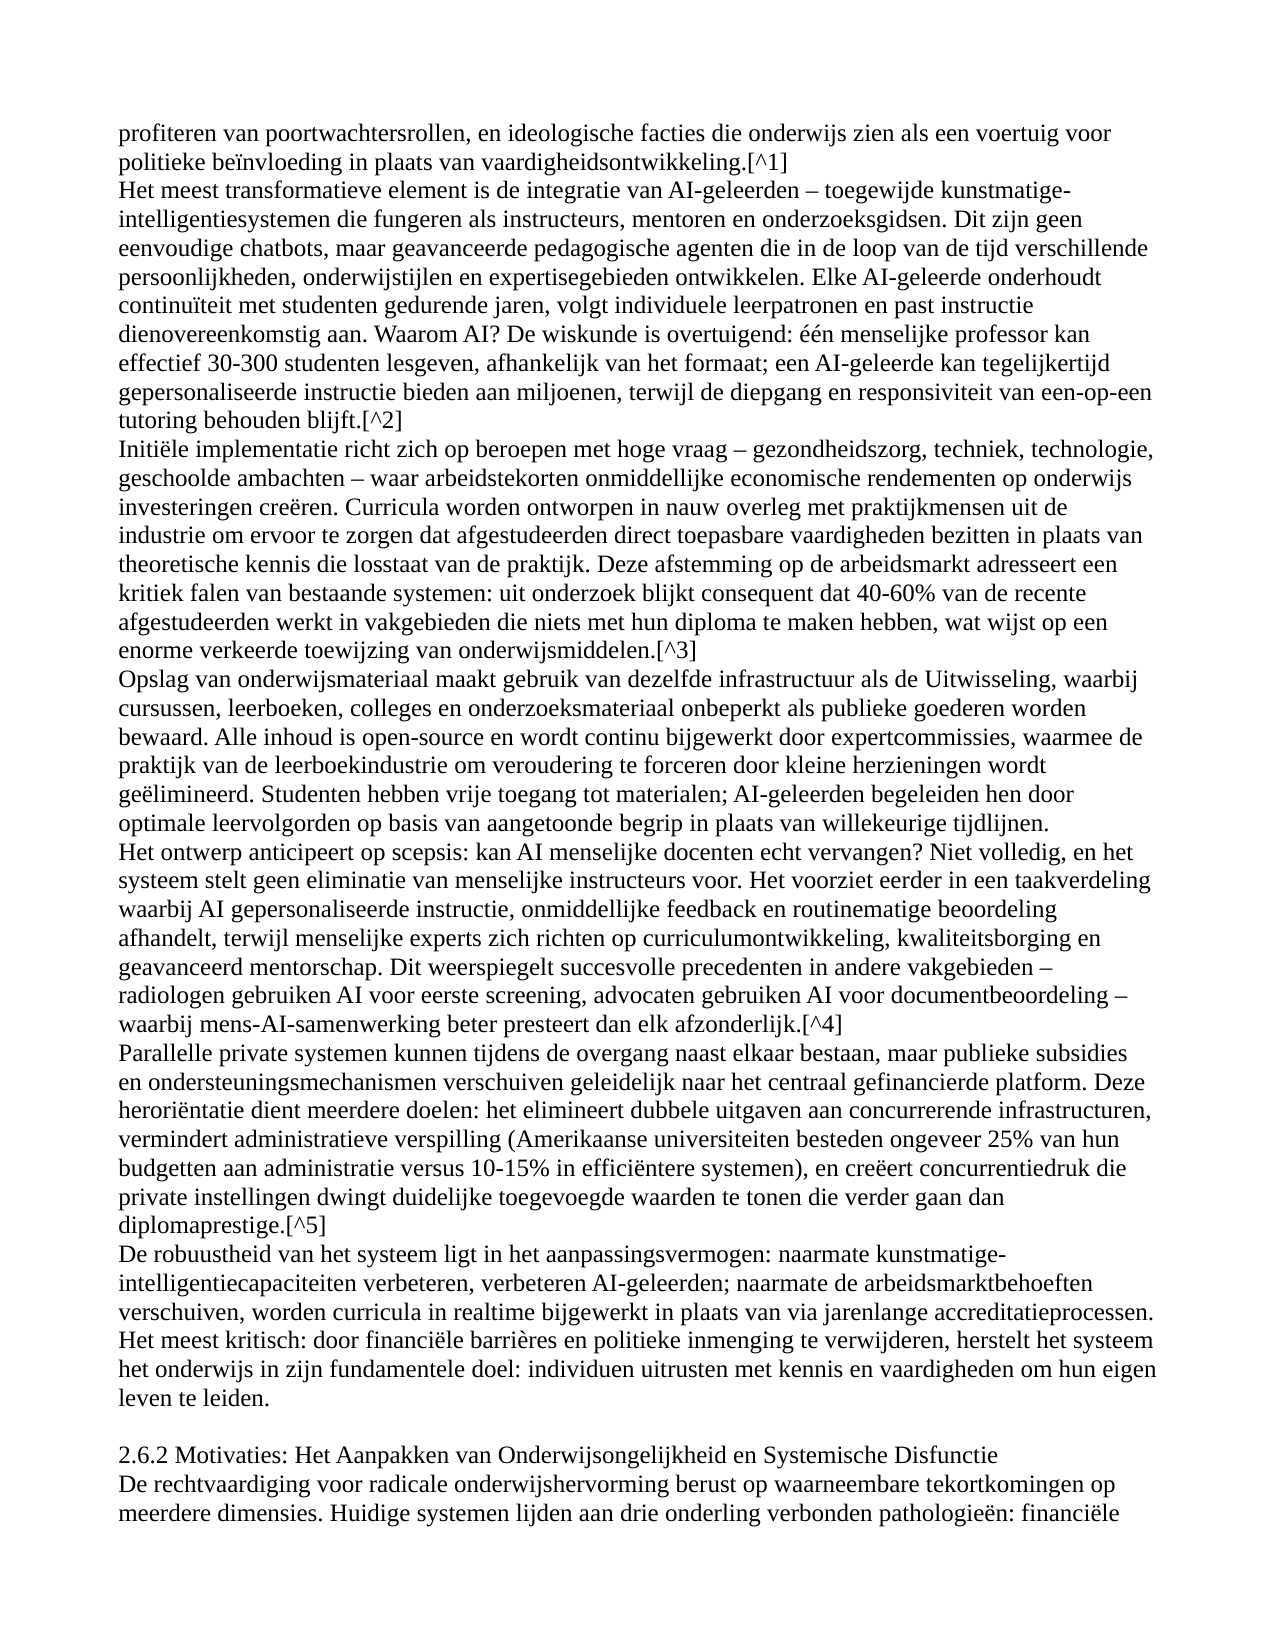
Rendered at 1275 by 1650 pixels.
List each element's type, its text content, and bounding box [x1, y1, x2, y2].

text profiteren van poortwachtersrollen, en ideologische facties die onderwijs zien als een voertuig voor politieke beïnvloeding in plaats van vaardigheidsontwikkeling.[^1] [118, 118, 1157, 176]
text Parallelle private systemen kunnen tijdens de overgang naast elkaar bestaan, maar publieke subsidies en ondersteuningsmechanismen verschuiven geleidelijk naar het centraal gefinancierde platform. Deze heroriëntatie dient meerdere doelen: het elimineert dubbele uitgaven aan concurrerende infrastructuren, vermindert administratieve verspilling (Amerikaanse universiteiten besteden ongeveer 25% van hun budgetten aan administratie versus 10-15% in efficiëntere systemen), en creëert concurrentiedruk die private instellingen dwingt duidelijke toegevoegde waarden te tonen die verder gaan dan diplomaprestige.[^5] [118, 1038, 1157, 1239]
text De rechtvaardiging voor radicale onderwijshervorming berust op waarneembare tekortkomingen op meerdere dimensies. Huidige systemen lijden aan drie onderling verbonden pathologieën: financiële [118, 1469, 1157, 1527]
text Opslag van onderwijsmateriaal maakt gebruik van dezelfde infrastructuur als de Uitwisseling, waarbij cursussen, leerboeken, colleges en onderzoeksmateriaal onbeperkt als publieke goederen worden bewaard. Alle inhoud is open-source en wordt continu bijgewerkt door expertcommissies, waarmee de praktijk van de leerboekindustrie om veroudering te forceren door kleine herzieningen wordt geëlimineerd. Studenten hebben vrije toegang tot materialen; AI-geleerden begeleiden hen door optimale leervolgorden op basis van aangetoonde begrip in plaats van willekeurige tijdlijnen. [118, 664, 1157, 837]
text De robuustheid van het systeem ligt in het aanpassingsvermogen: naarmate kunstmatige-intelligentiecapaciteiten verbeteren, verbeteren AI-geleerden; naarmate de arbeidsmarktbehoeften verschuiven, worden curricula in realtime bijgewerkt in plaats van via jarenlange accreditatieprocessen. Het meest kritisch: door financiële barrières en politieke inmenging te verwijderen, herstelt het systeem het onderwijs in zijn fundamentele doel: individuen uitrusten met kennis en vaardigheden om hun eigen leven te leiden. [118, 1239, 1157, 1412]
text 2.6.2 Motivaties: Het Aanpakken van Onderwijsongelijkheid en Systemische Disfunctie [118, 1441, 1157, 1469]
text Initiële implementatie richt zich op beroepen met hoge vraag – gezondheidszorg, techniek, technologie, geschoolde ambachten – waar arbeidstekorten onmiddellijke economische rendementen op onderwijs investeringen creëren. Curricula worden ontworpen in nauw overleg met praktijkmensen uit de industrie om ervoor te zorgen dat afgestudeerden direct toepasbare vaardigheden bezitten in plaats van theoretische kennis die losstaat van de praktijk. Deze afstemming op de arbeidsmarkt adresseert een kritiek falen van bestaande systemen: uit onderzoek blijkt consequent dat 40-60% van de recente afgestudeerden werkt in vakgebieden die niets met hun diploma te maken hebben, wat wijst op een enorme verkeerde toewijzing van onderwijsmiddelen.[^3] [118, 434, 1157, 664]
text Het meest transformatieve element is de integratie van AI-geleerden – toegewijde kunstmatige-intelligentiesystemen die fungeren als instructeurs, mentoren en onderzoeksgidsen. Dit zijn geen eenvoudige chatbots, maar geavanceerde pedagogische agenten die in de loop van de tijd verschillende persoonlijkheden, onderwijstijlen en expertisegebieden ontwikkelen. Elke AI-geleerde onderhoudt continuïteit met studenten gedurende jaren, volgt individuele leerpatronen en past instructie dienovereenkomstig aan. Waarom AI? De wiskunde is overtuigend: één menselijke professor kan effectief 30-300 studenten lesgeven, afhankelijk van het formaat; een AI-geleerde kan tegelijkertijd gepersonaliseerde instructie bieden aan miljoenen, terwijl de diepgang en responsiviteit van een-op-een tutoring behouden blijft.[^2] [118, 176, 1157, 434]
text Het ontwerp anticipeert op scepsis: kan AI menselijke docenten echt vervangen? Niet volledig, en het systeem stelt geen eliminatie van menselijke instructeurs voor. Het voorziet eerder in een taakverdeling waarbij AI gepersonaliseerde instructie, onmiddellijke feedback en routinematige beoordeling afhandelt, terwijl menselijke experts zich richten op curriculumontwikkeling, kwaliteitsborging en geavanceerd mentorschap. Dit weerspiegelt succesvolle precedenten in andere vakgebieden – radiologen gebruiken AI voor eerste screening, advocaten gebruiken AI voor documentbeoordeling – waarbij mens-AI-samenwerking beter presteert dan elk afzonderlijk.[^4] [118, 837, 1157, 1038]
